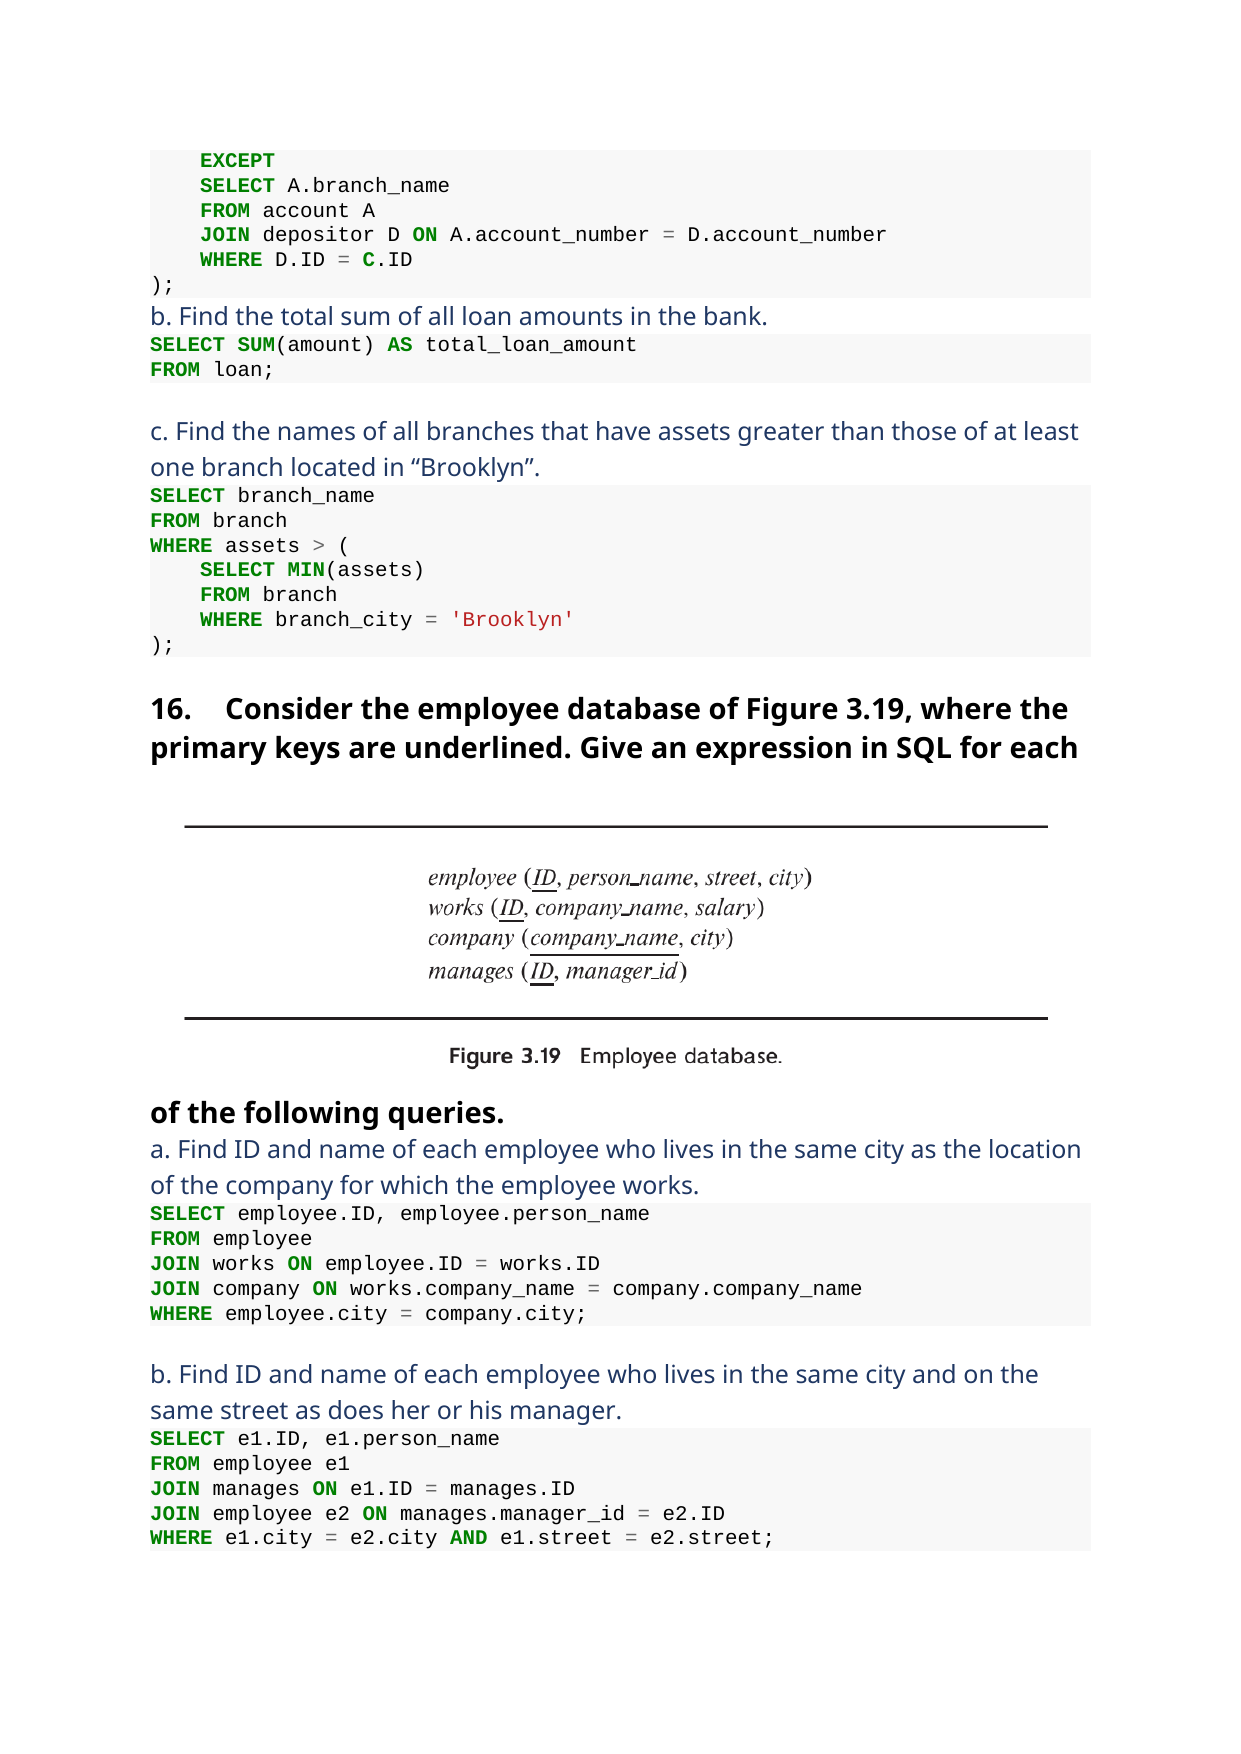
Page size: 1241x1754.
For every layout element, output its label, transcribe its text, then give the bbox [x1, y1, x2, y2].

text ); [150, 274, 1091, 298]
text SELECT A.branch_name [150, 175, 1091, 198]
text JOIN company ON works.company_name = company.company_name [150, 1278, 1091, 1301]
text FROM loan; [150, 359, 1091, 383]
text FROM branch [150, 510, 1091, 533]
text SELECT branch_name [150, 485, 1091, 509]
picture [150, 806, 1091, 1093]
text SELECT employee.ID, employee.person_name [150, 1203, 1091, 1227]
text FROM employee e1 [150, 1453, 1091, 1477]
text FROM branch [150, 584, 1091, 608]
subtitle a. Find ID and name of each employee who lives in the same city as the location of the company for which the employee works. [150, 1132, 1091, 1202]
subtitle Consider the employee database of Figure 3.19, where the primary keys are underlined. Give an expression in SQL for each [150, 688, 1091, 806]
text JOIN employee e2 ON manages.manager_id = e2.ID [150, 1503, 1091, 1526]
text SELECT MIN(assets) [150, 559, 1091, 583]
text WHERE D.ID = C.ID [150, 249, 1091, 273]
text WHERE employee.city = company.city; [150, 1302, 1091, 1326]
text JOIN depositor D ON A.account_number = D.account_number [150, 224, 1091, 248]
subtitle c. Find the names of all branches that have assets greater than those of at least one branch located in “Brooklyn”. [150, 413, 1091, 483]
subtitle b. Find the total sum of all loan amounts in the bank. [150, 299, 1091, 333]
text JOIN manages ON e1.ID = manages.ID [150, 1478, 1091, 1501]
text FROM account A [150, 199, 1091, 223]
text SELECT e1.ID, e1.person_name [150, 1428, 1091, 1452]
text WHERE branch_city = 'Brooklyn' [150, 609, 1091, 633]
text EXCEPT [150, 150, 1091, 174]
subtitle of the following queries. [150, 1093, 1091, 1132]
text WHERE assets > ( [150, 534, 1091, 558]
text WHERE e1.city = e2.city AND e1.street = e2.street; [150, 1527, 1091, 1551]
text FROM employee [150, 1228, 1091, 1252]
subtitle b. Find ID and name of each employee who lives in the same city and on the same street as does her or his manager. [150, 1357, 1091, 1427]
text JOIN works ON employee.ID = works.ID [150, 1253, 1091, 1277]
text SELECT SUM(amount) AS total_loan_amount [150, 334, 1091, 358]
text ); [150, 634, 1091, 657]
